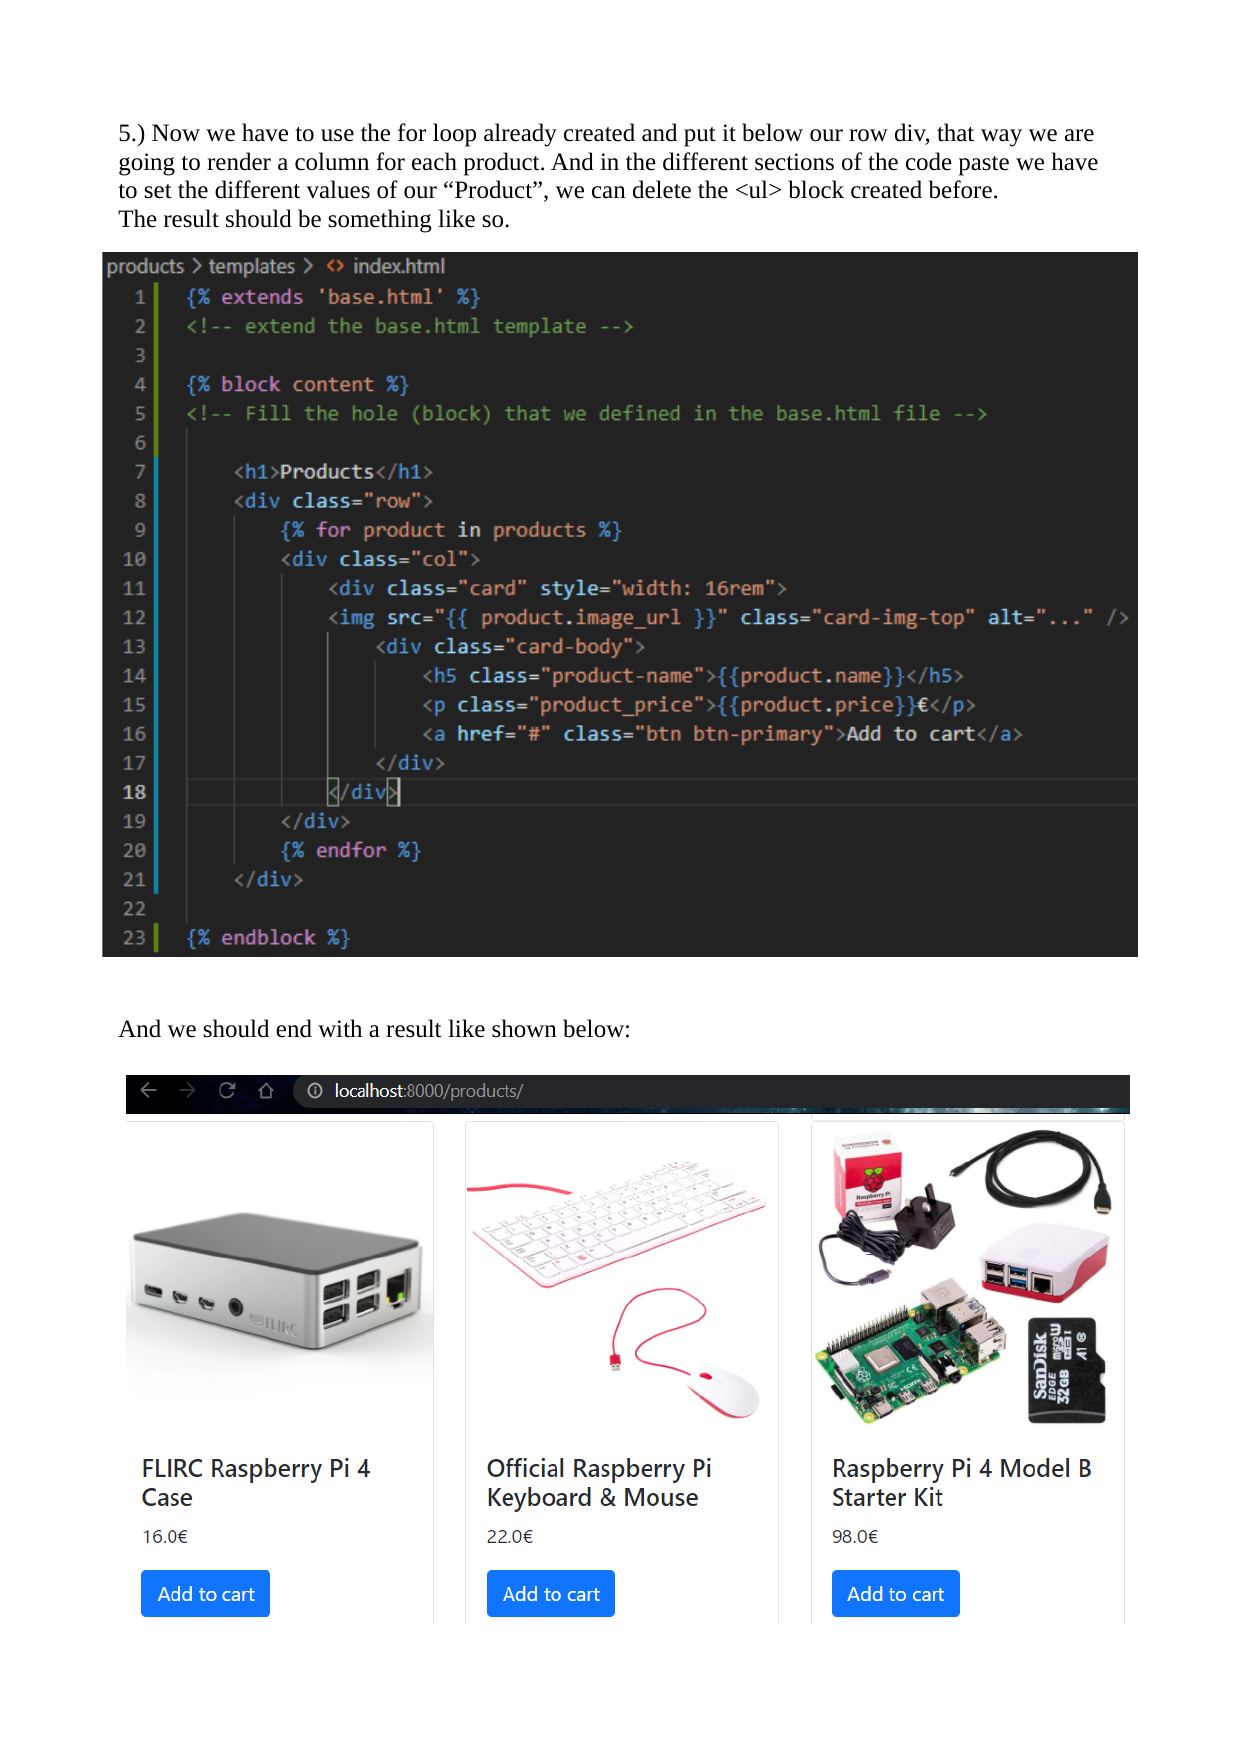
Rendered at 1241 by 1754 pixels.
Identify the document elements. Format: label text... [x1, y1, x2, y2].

picture [102, 252, 1138, 957]
text And we should end with a result like shown below: [118, 1014, 1122, 1043]
text The result should be something like so. [118, 204, 1122, 233]
picture [126, 1075, 1130, 1624]
text 5.) Now we have to use the for loop already created and put it below our row div, that way we are going to render a column for each product. And in the different sections of the code paste we have to set the different values of our “Product”, we can delete the <ul> block created before. [118, 118, 1122, 204]
